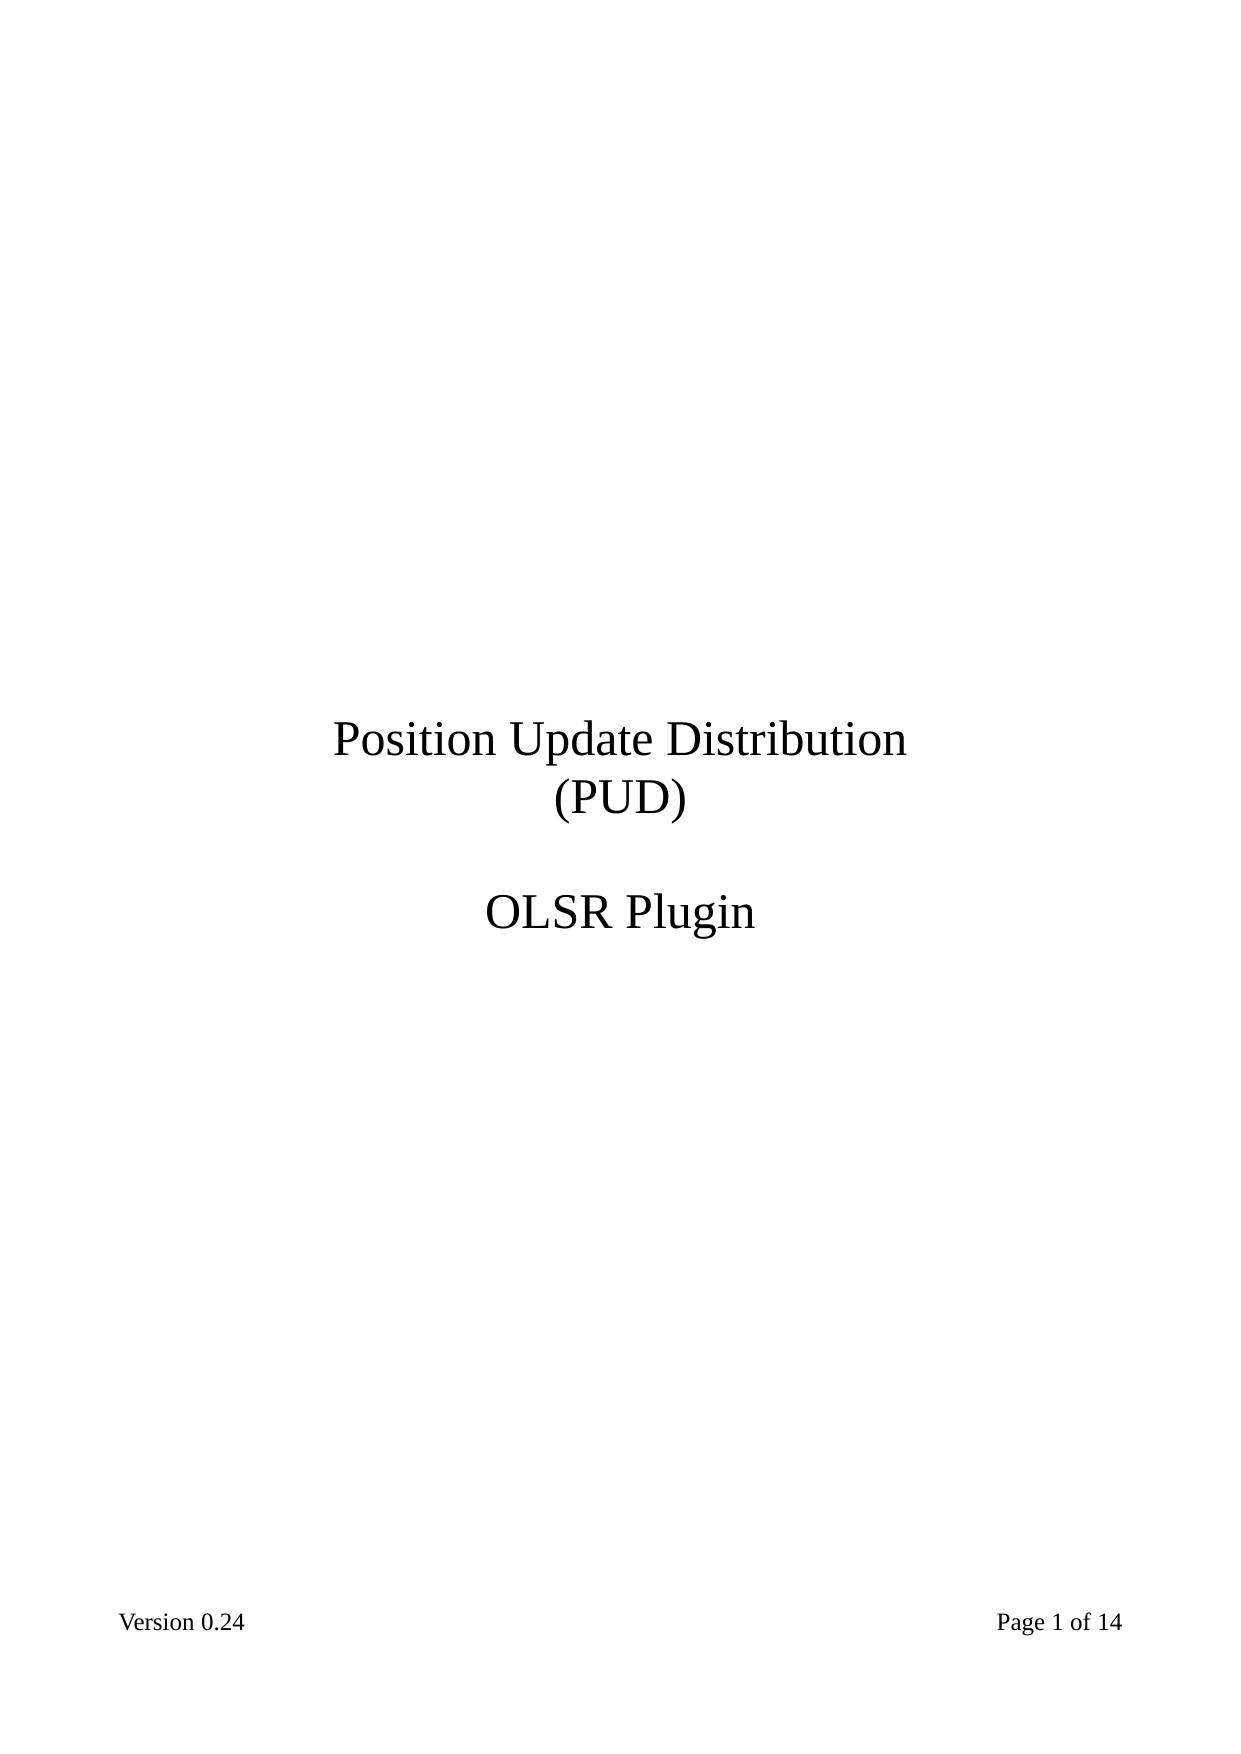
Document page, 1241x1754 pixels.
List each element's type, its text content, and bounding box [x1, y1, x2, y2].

text Position Update Distribution (PUD) OLSR Plugin [118, 709, 1122, 939]
